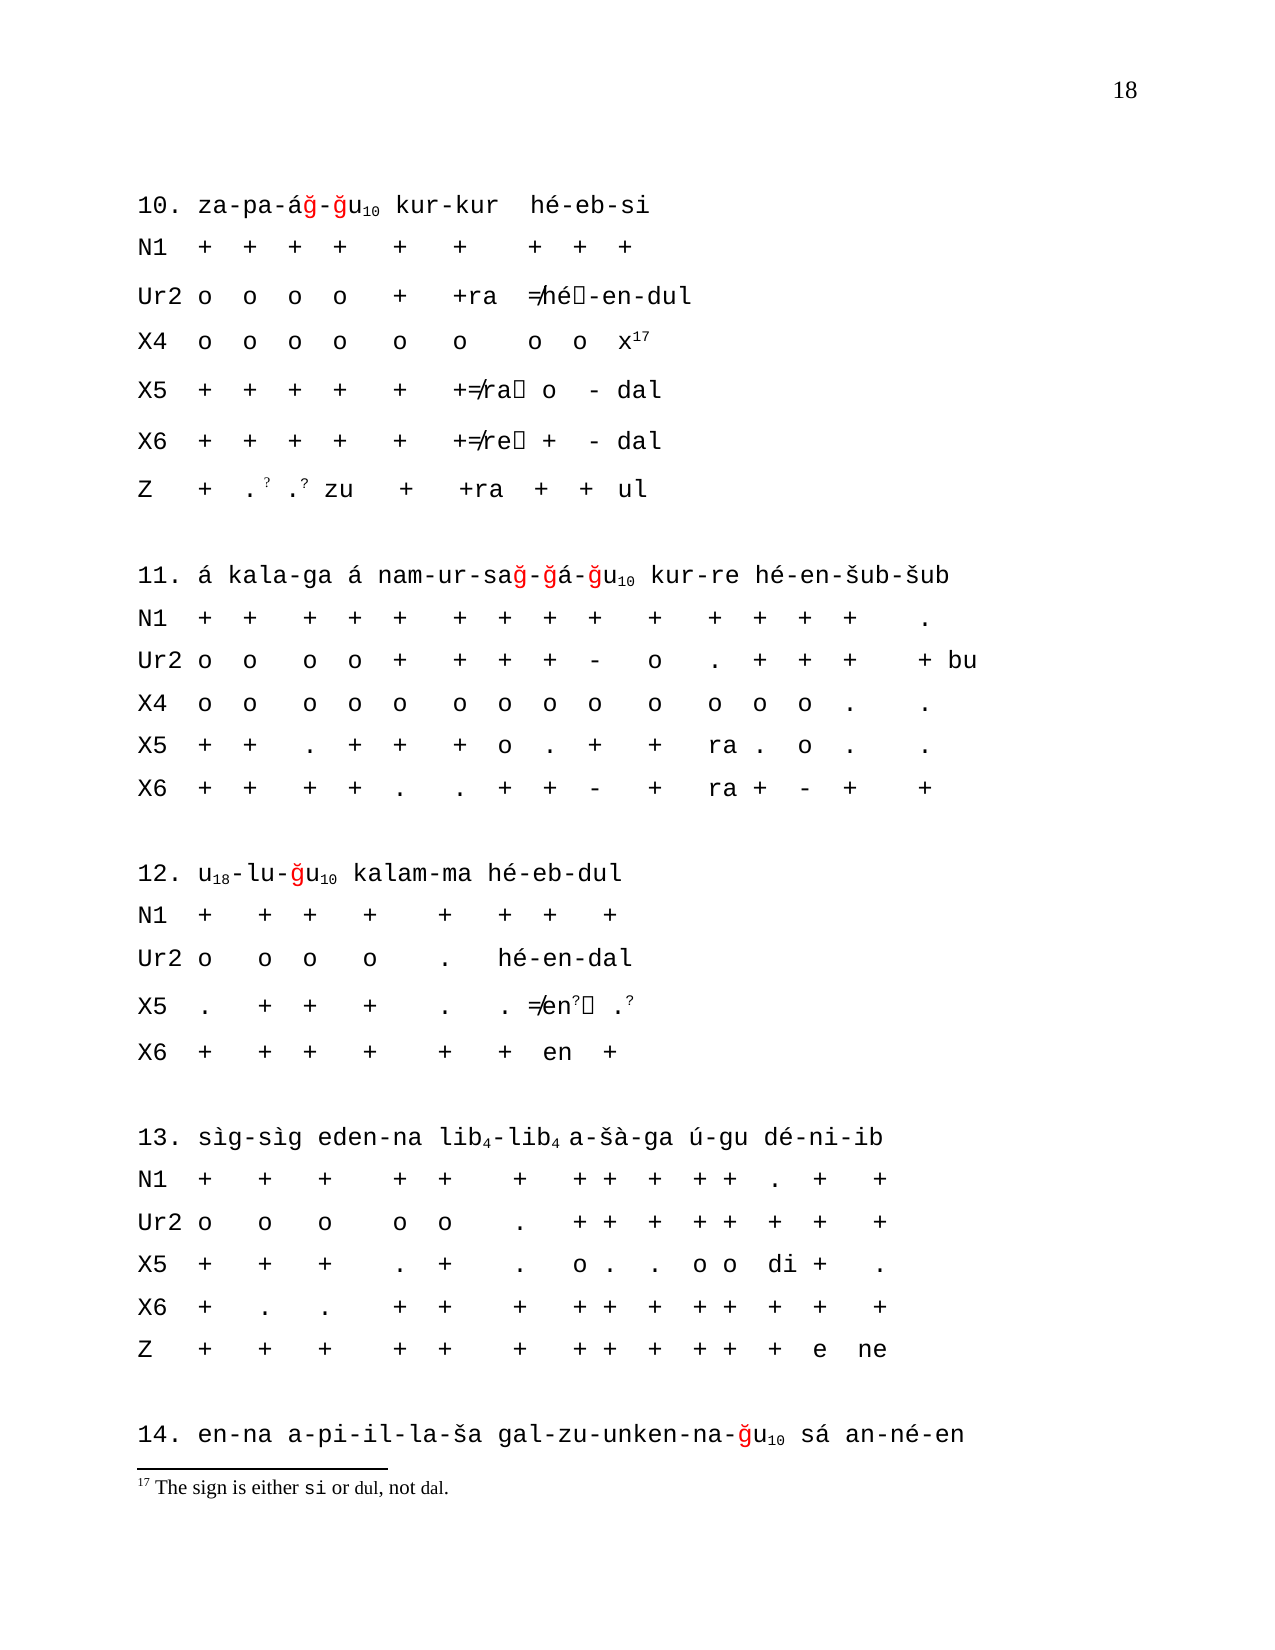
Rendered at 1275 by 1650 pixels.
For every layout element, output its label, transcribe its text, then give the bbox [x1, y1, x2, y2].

text X6 + . . + + + + + + + + + + + [137, 1294, 1138, 1322]
text X5 . + + + . . ≠en? .? [137, 988, 1138, 1022]
text Ur2 o o o o + + + + - o . + + + + bu [137, 648, 1138, 676]
text 12. u18-lu-ğu10 kalam-ma hé-eb-dul [137, 860, 1138, 889]
text 11. á kala-ga á nam-ur-sağ-ğá-ğu10 kur-re hé-en-šub-šub [137, 563, 1138, 591]
text N1 + + + + + + + + [137, 903, 1138, 931]
text X6 + + + + + +≠re + - dal [137, 423, 1138, 457]
text 10. za-pa-áğ-ğu10 kur-kur hé-eb-si [137, 192, 1138, 221]
text Ur2 o o o o . hé-en-dal [137, 945, 1138, 974]
text 13. sìg-sìg eden-na lib4-lib4 a-šà-ga ú-gu dé-ni-ib [137, 1124, 1138, 1152]
text Ur2 o o o o + +ra ≠hé-en-dul [137, 277, 1138, 312]
text Z + + + + + + + + + + + + e ne [137, 1337, 1138, 1365]
text 14. en-na a-pi-il-la-ša gal-zu-unken-na-ğu10 sá an-né-en [137, 1422, 1138, 1450]
text N1 + + + + + + + + + + + . + + [137, 1167, 1138, 1195]
text X6 + + + + . . + + - + ra + - + + [137, 775, 1138, 804]
text X6 + + + + + + en + [137, 1039, 1138, 1067]
text X4 o o o o o o o o o o o o o . . [137, 690, 1138, 719]
text X4 o o o o o o o o x [137, 329, 1138, 357]
text X5 + + + + + +≠ra o - dal [137, 371, 1138, 406]
text X5 + + + . + . o . . o o di + . [137, 1252, 1138, 1280]
text Ur2 o o o o o . + + + + + + + + [137, 1209, 1138, 1237]
text N1 + + + + + + + + + + + + + + . [137, 605, 1138, 634]
text X5 + + . + + + o . + + ra . o . . [137, 733, 1138, 761]
text Z + . ? .? zu + +ra + + ul [137, 474, 1138, 505]
text N1 + + + + + + + + + [137, 235, 1138, 263]
text The sign is either si or dul, not dal. [137, 1475, 1138, 1500]
